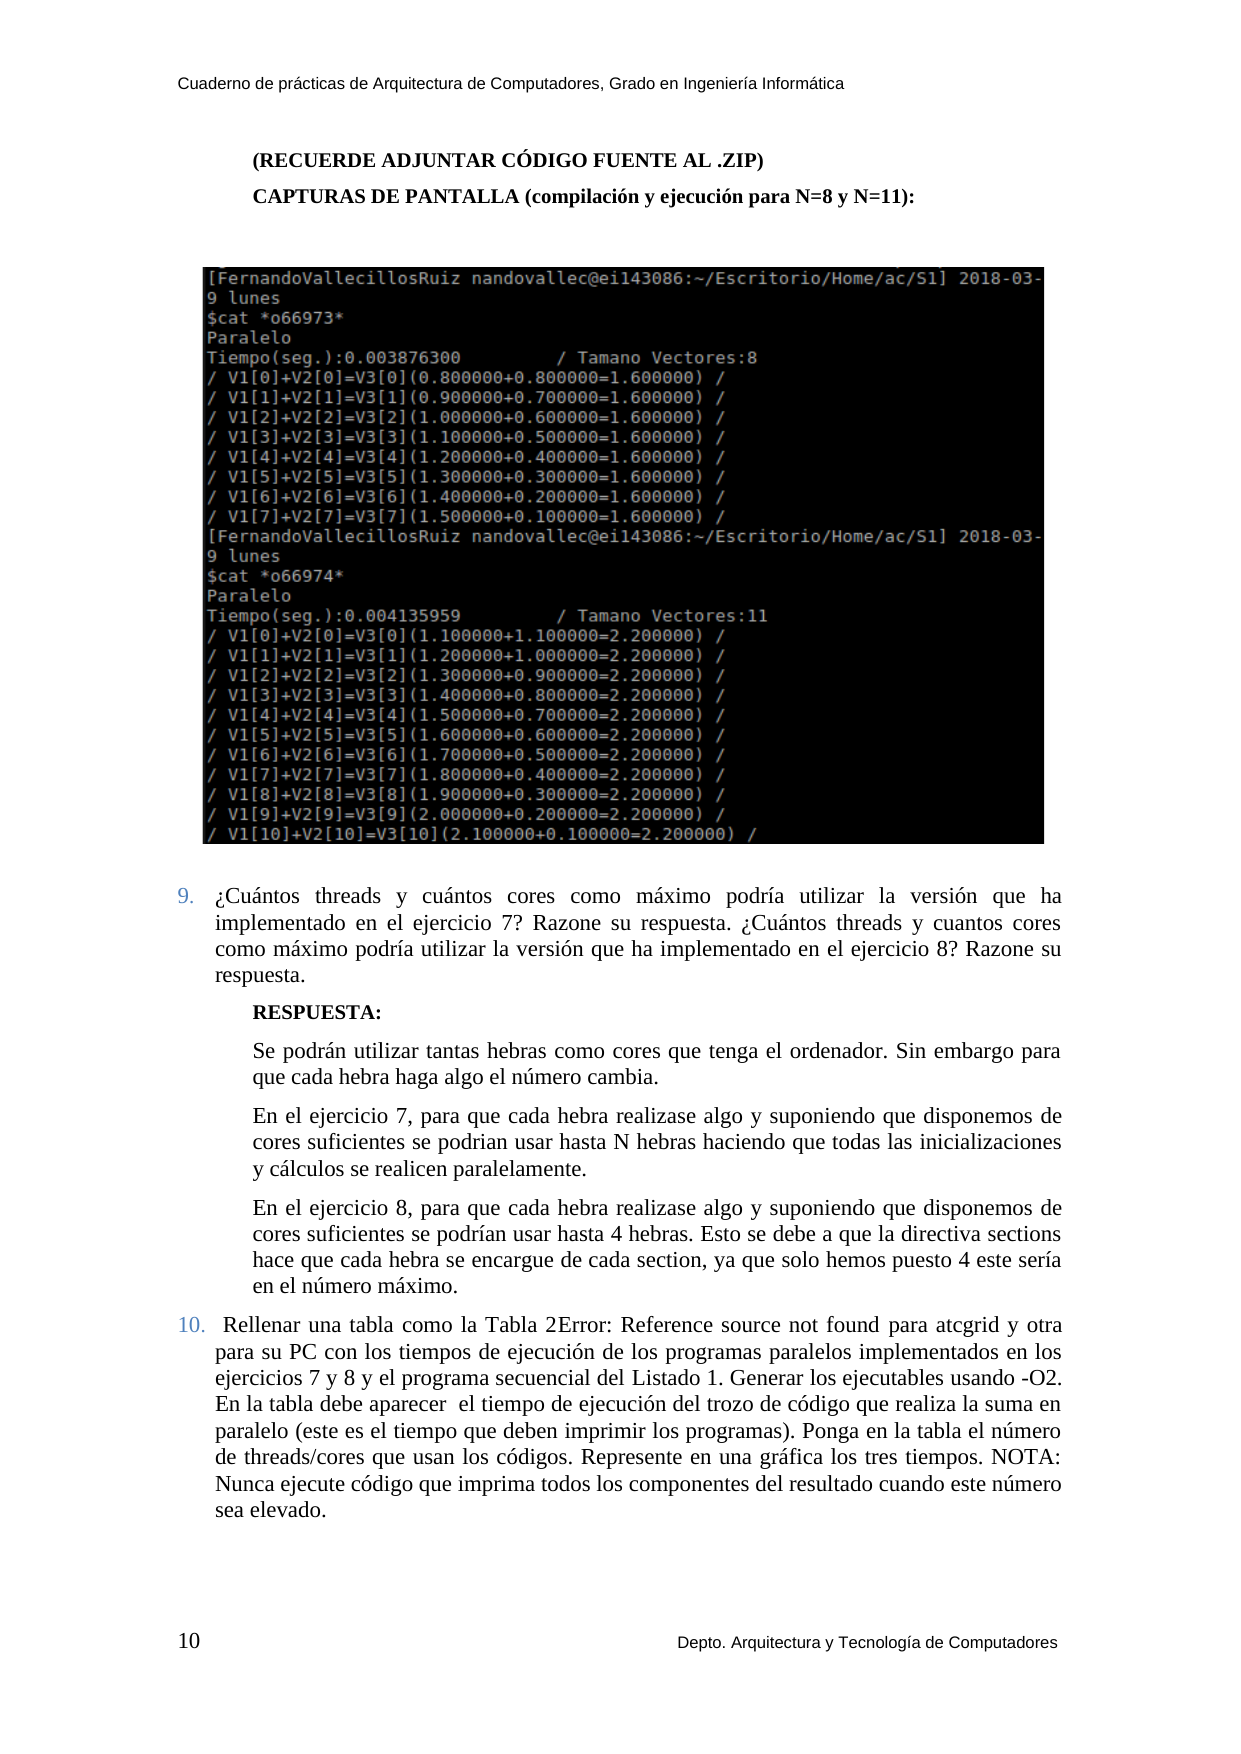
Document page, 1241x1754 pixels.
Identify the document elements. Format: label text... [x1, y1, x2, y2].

text CAPTURAS DE PANTALLA (compilación y ejecución para N=8 y N=11): [252, 184, 1063, 208]
list ¿Cuántos threads y cuántos cores como máximo podría utilizar la versión que ha implementado en el ejercicio 7? Razone su respuesta. ¿Cuántos threads y cuantos cores como máximo podría utilizar la versión que ha implementado en el ejercicio 8? Razone su respuesta. [177, 882, 1063, 988]
list En el ejercicio 7, para que cada hebra realizase algo y suponiendo que disponemos de cores suficientes se podrian usar hasta N hebras haciendo que todas las inicializaciones y cálculos se realicen paralelamente. [252, 1102, 1063, 1181]
list Rellenar una tabla como la Tabla 2Error: Reference source not found para atcgrid y otra para su PC con los tiempos de ejecución de los programas paralelos implementados en los ejercicios 7 y 8 y el programa secuencial del Listado 1. Generar los ejecutables usando -O2. En la tabla debe aparecer el tiempo de ejecución del trozo de código que realiza la suma en paralelo (este es el tiempo que deben imprimir los programas). Ponga en la tabla el número de threads/cores que usan los códigos. Represente en una gráfica los tres tiempos. NOTA: Nunca ejecute código que imprima todos los componentes del resultado cuando este número sea elevado. [177, 1311, 1063, 1522]
list En el ejercicio 8, para que cada hebra realizase algo y suponiendo que disponemos de cores suficientes se podrían usar hasta 4 hebras. Esto se debe a que la directiva sections hace que cada hebra se encargue de cada section, ya que solo hemos puesto 4 este sería en el número máximo. [252, 1193, 1063, 1299]
list Se podrán utilizar tantas hebras como cores que tenga el ordenador. Sin embargo para que cada hebra haga algo el número cambia. [252, 1037, 1063, 1089]
text (RECUERDE ADJUNTAR CÓDIGO FUENTE AL .ZIP) [252, 148, 1063, 172]
text RESPUESTA: [252, 1000, 1063, 1024]
picture [196, 267, 1045, 844]
